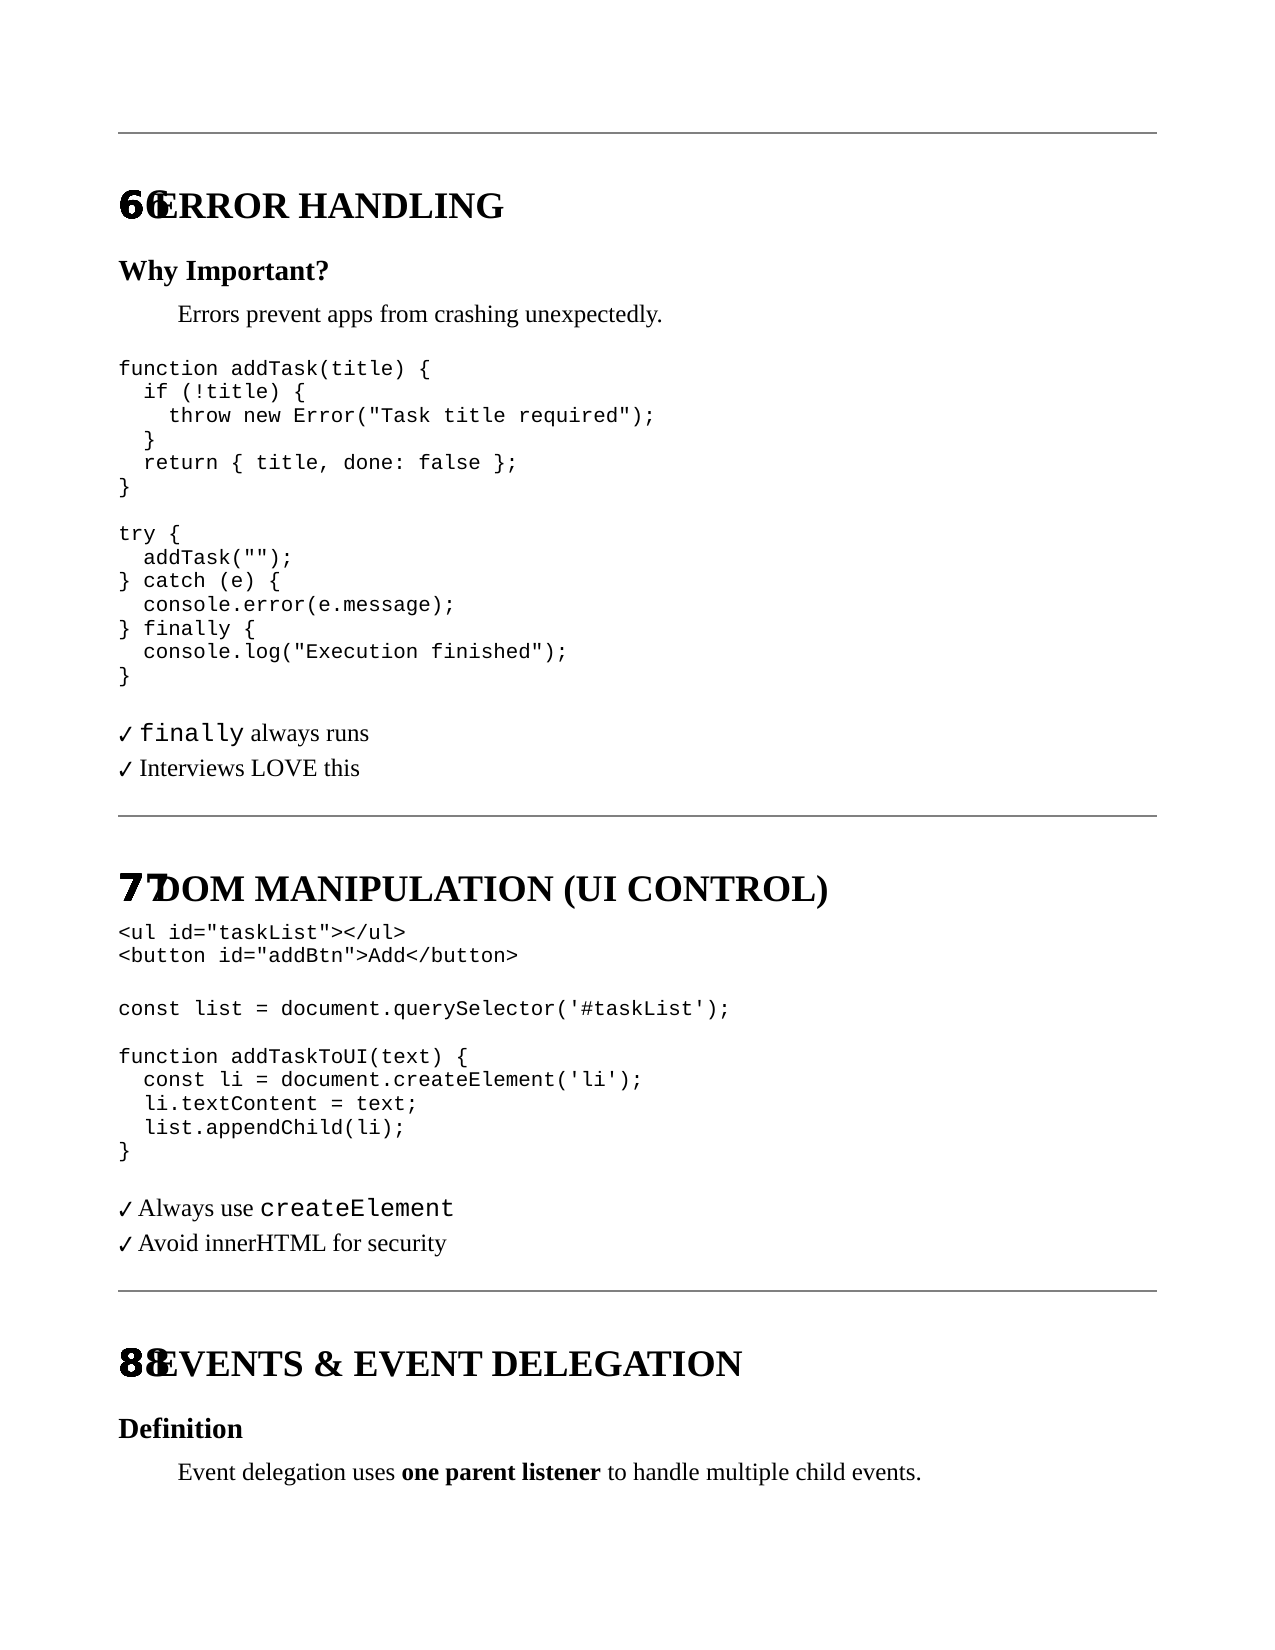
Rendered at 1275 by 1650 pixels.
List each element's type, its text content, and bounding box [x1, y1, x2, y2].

text <ul id="taskList"></ul> [118, 922, 1157, 945]
text <button id="addBtn">Add</button> [118, 945, 1157, 969]
text } [118, 476, 1157, 499]
text function addTask(title) { [118, 358, 1157, 381]
text throw new Error("Task title required"); [118, 405, 1157, 429]
text } [118, 1140, 1157, 1164]
text function addTaskToUI(text) { [118, 1046, 1157, 1069]
subtitle 7️⃣ DOM MANIPULATION (UI CONTROL) [118, 866, 1157, 909]
text try { [118, 523, 1157, 547]
text Errors prevent apps from crashing unexpectedly. [177, 299, 1098, 328]
text list.appendChild(li); [118, 1117, 1157, 1140]
subtitle 8️⃣ EVENTS & EVENT DELEGATION [118, 1341, 1157, 1384]
text } catch (e) { [118, 571, 1157, 594]
text const li = document.createElement('li'); [118, 1069, 1157, 1093]
text } [118, 429, 1157, 452]
text } [118, 665, 1157, 689]
subtitle Definition [118, 1411, 1157, 1445]
subtitle Why Important? [118, 253, 1157, 287]
text addTask(""); [118, 547, 1157, 571]
text li.textContent = text; [118, 1093, 1157, 1117]
text ✔ finally always runs ✔ Interviews LOVE this [118, 718, 1157, 782]
text return { title, done: false }; [118, 452, 1157, 476]
text const list = document.querySelector('#taskList'); [118, 998, 1157, 1022]
text console.log("Execution finished"); [118, 641, 1157, 665]
text } finally { [118, 618, 1157, 641]
subtitle 6️⃣ ERROR HANDLING [118, 183, 1157, 226]
text console.error(e.message); [118, 594, 1157, 618]
text Event delegation uses one parent listener to handle multiple child events. [177, 1457, 1098, 1486]
text ✔ Always use createElement ✔ Avoid innerHTML for security [118, 1193, 1157, 1257]
text if (!title) { [118, 381, 1157, 405]
